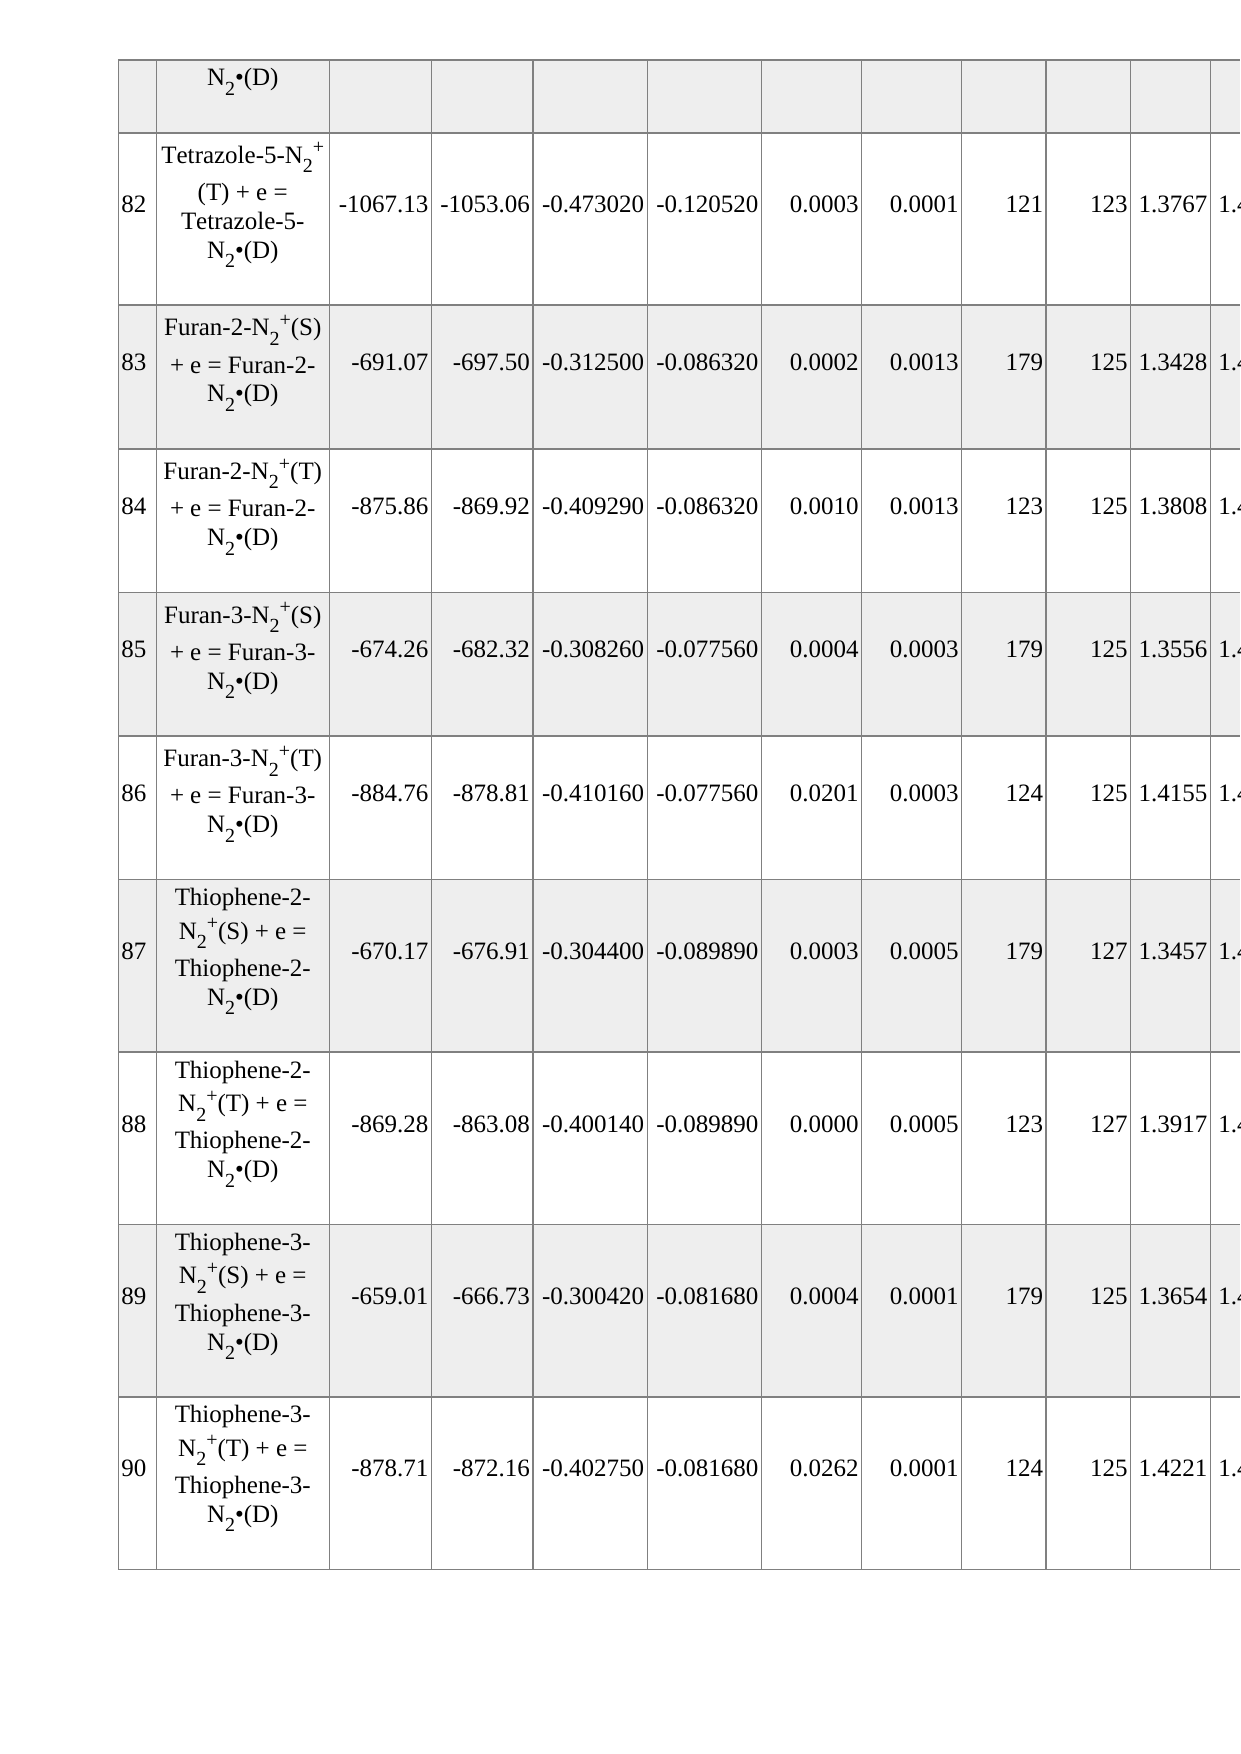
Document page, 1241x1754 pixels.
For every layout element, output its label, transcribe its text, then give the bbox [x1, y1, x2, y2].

table_cell 1.4051 [1211, 306, 1240, 448]
table_cell -0.077560 [648, 737, 761, 879]
table_cell 1.4246 [1211, 134, 1240, 304]
table_cell 0.0002 [762, 306, 861, 448]
table_cell 1.3556 [1131, 593, 1210, 735]
table_cell [432, 61, 532, 132]
table_cell 1.3457 [1131, 880, 1210, 1051]
table_cell 123 [962, 1053, 1045, 1224]
table_cell -0.077560 [648, 593, 761, 735]
table_cell -863.08 [432, 1053, 532, 1224]
table_cell 1.3808 [1131, 450, 1210, 592]
table_cell -0.086320 [648, 306, 761, 448]
table_cell 123 [1047, 134, 1130, 304]
table_cell 179 [962, 593, 1045, 735]
table_cell -0.400140 [534, 1053, 647, 1224]
table_cell -884.76 [330, 737, 431, 879]
table_cell 1.3917 [1131, 1053, 1210, 1224]
table_cell 1.4155 [1131, 737, 1210, 879]
table_cell -676.91 [432, 880, 532, 1051]
table_cell 124 [962, 1398, 1045, 1568]
table_cell -878.71 [330, 1398, 431, 1568]
table_cell 125 [1047, 1398, 1130, 1568]
table_cell -872.16 [432, 1398, 532, 1568]
table_cell 0.0201 [762, 737, 861, 879]
table_cell Furan-3-N2+(S) + e = Furan-3-N2•(D) [157, 593, 329, 735]
table_cell -670.17 [330, 880, 431, 1051]
table_cell 83 [119, 306, 156, 448]
table_cell 1.4444 [1211, 1225, 1240, 1396]
table_cell -0.473020 [534, 134, 647, 304]
table_cell 0.0004 [762, 593, 861, 735]
table_cell 179 [962, 306, 1045, 448]
table_cell 0.0003 [762, 134, 861, 304]
table_cell -1053.06 [432, 134, 532, 304]
table_cell -0.089890 [648, 1053, 761, 1224]
table_cell -1067.13 [330, 134, 431, 304]
table_cell [534, 61, 647, 132]
table_cell -0.308260 [534, 593, 647, 735]
table_cell 125 [1047, 593, 1130, 735]
table_cell -0.086320 [648, 450, 761, 592]
table_cell 0.0003 [762, 880, 861, 1051]
table_cell Furan-2-N2+(S) + e = Furan-2-N2•(D) [157, 306, 329, 448]
table_cell 1.4318 [1211, 737, 1240, 879]
table_cell -659.01 [330, 1225, 431, 1396]
table_cell Tetrazole-5-N2+(S) + e = Tetrazole-5-N2•(D) [157, 61, 329, 132]
table_cell Thiophene-3-N2+(T) + e = Thiophene-3-N2•(D) [157, 1398, 329, 1568]
table_cell 127 [1047, 1053, 1130, 1224]
table_cell [1047, 61, 1130, 132]
table_cell Thiophene-2-N2+(T) + e = Thiophene-2-N2•(D) [157, 1053, 329, 1224]
table_cell [1131, 61, 1210, 132]
table_cell [648, 61, 761, 132]
table_cell [962, 61, 1045, 132]
table_cell 89 [119, 1225, 156, 1396]
table_cell 85 [119, 593, 156, 735]
table_cell -0.081680 [648, 1398, 761, 1568]
table_cell 1.4444 [1211, 1398, 1240, 1568]
table_cell 125 [1047, 737, 1130, 879]
table_cell 84 [119, 450, 156, 592]
table_cell 1.4246 [1211, 61, 1240, 132]
table_cell 123 [962, 450, 1045, 592]
table_cell 1.4051 [1211, 450, 1240, 592]
table_cell 0.0010 [762, 450, 861, 592]
table_cell 125 [1047, 450, 1130, 592]
table_cell -0.409290 [534, 450, 647, 592]
table_cell Furan-2-N2+(T) + e = Furan-2-N2•(D) [157, 450, 329, 592]
table_cell 88 [119, 1053, 156, 1224]
table_cell -0.089890 [648, 880, 761, 1051]
table_cell -666.73 [432, 1225, 532, 1396]
table_cell -0.300420 [534, 1225, 647, 1396]
table_cell 0.0000 [762, 1053, 861, 1224]
table_cell 124 [962, 737, 1045, 879]
table_cell 1.3767 [1131, 134, 1210, 304]
table_cell 0.0003 [862, 593, 961, 735]
table_cell 0.0003 [862, 737, 961, 879]
table_cell [119, 61, 156, 132]
table_cell 0.0013 [862, 306, 961, 448]
table_cell -875.86 [330, 450, 431, 592]
table_cell 1.4122 [1211, 880, 1240, 1051]
table_cell -869.92 [432, 450, 532, 592]
table_cell 125 [1047, 1225, 1130, 1396]
table_cell 0.0005 [862, 880, 961, 1051]
table_cell Tetrazole-5-N2+(T) + e = Tetrazole-5-N2•(D) [157, 134, 329, 304]
table_cell 86 [119, 737, 156, 879]
table_cell Furan-3-N2+(T) + e = Furan-3-N2•(D) [157, 737, 329, 879]
table_cell [762, 61, 861, 132]
table_cell 179 [962, 880, 1045, 1051]
table_cell 0.0001 [862, 1398, 961, 1568]
table_cell 90 [119, 1398, 156, 1568]
table_cell 1.4221 [1131, 1398, 1210, 1568]
table_cell -878.81 [432, 737, 532, 879]
table_cell 0.0001 [862, 134, 961, 304]
table_cell 0.0262 [762, 1398, 861, 1568]
table_cell -0.402750 [534, 1398, 647, 1568]
table_cell -0.081680 [648, 1225, 761, 1396]
table_cell 0.0013 [862, 450, 961, 592]
table_cell 127 [1047, 880, 1130, 1051]
table_cell 125 [1047, 306, 1130, 448]
table_cell -0.410160 [534, 737, 647, 879]
table_cell Thiophene-3-N2+(S) + e = Thiophene-3-N2•(D) [157, 1225, 329, 1396]
table_cell -691.07 [330, 306, 431, 448]
table_cell 87 [119, 880, 156, 1051]
table_cell 1.3654 [1131, 1225, 1210, 1396]
table_cell -674.26 [330, 593, 431, 735]
table_cell [330, 61, 431, 132]
table_cell -0.304400 [534, 880, 647, 1051]
table_cell 0.0005 [862, 1053, 961, 1224]
table_cell [862, 61, 961, 132]
table_cell 121 [962, 134, 1045, 304]
table_cell 1.4122 [1211, 1053, 1240, 1224]
table_cell -0.312500 [534, 306, 647, 448]
table_cell 82 [119, 134, 156, 304]
table_cell 1.4318 [1211, 593, 1240, 735]
table_cell -0.120520 [648, 134, 761, 304]
table_cell -682.32 [432, 593, 532, 735]
table_cell 0.0004 [762, 1225, 861, 1396]
table_cell 0.0001 [862, 1225, 961, 1396]
table_cell Thiophene-2-N2+(S) + e = Thiophene-2-N2•(D) [157, 880, 329, 1051]
table_cell -869.28 [330, 1053, 431, 1224]
table_cell 179 [962, 1225, 1045, 1396]
table_cell 1.3428 [1131, 306, 1210, 448]
table_cell -697.50 [432, 306, 532, 448]
